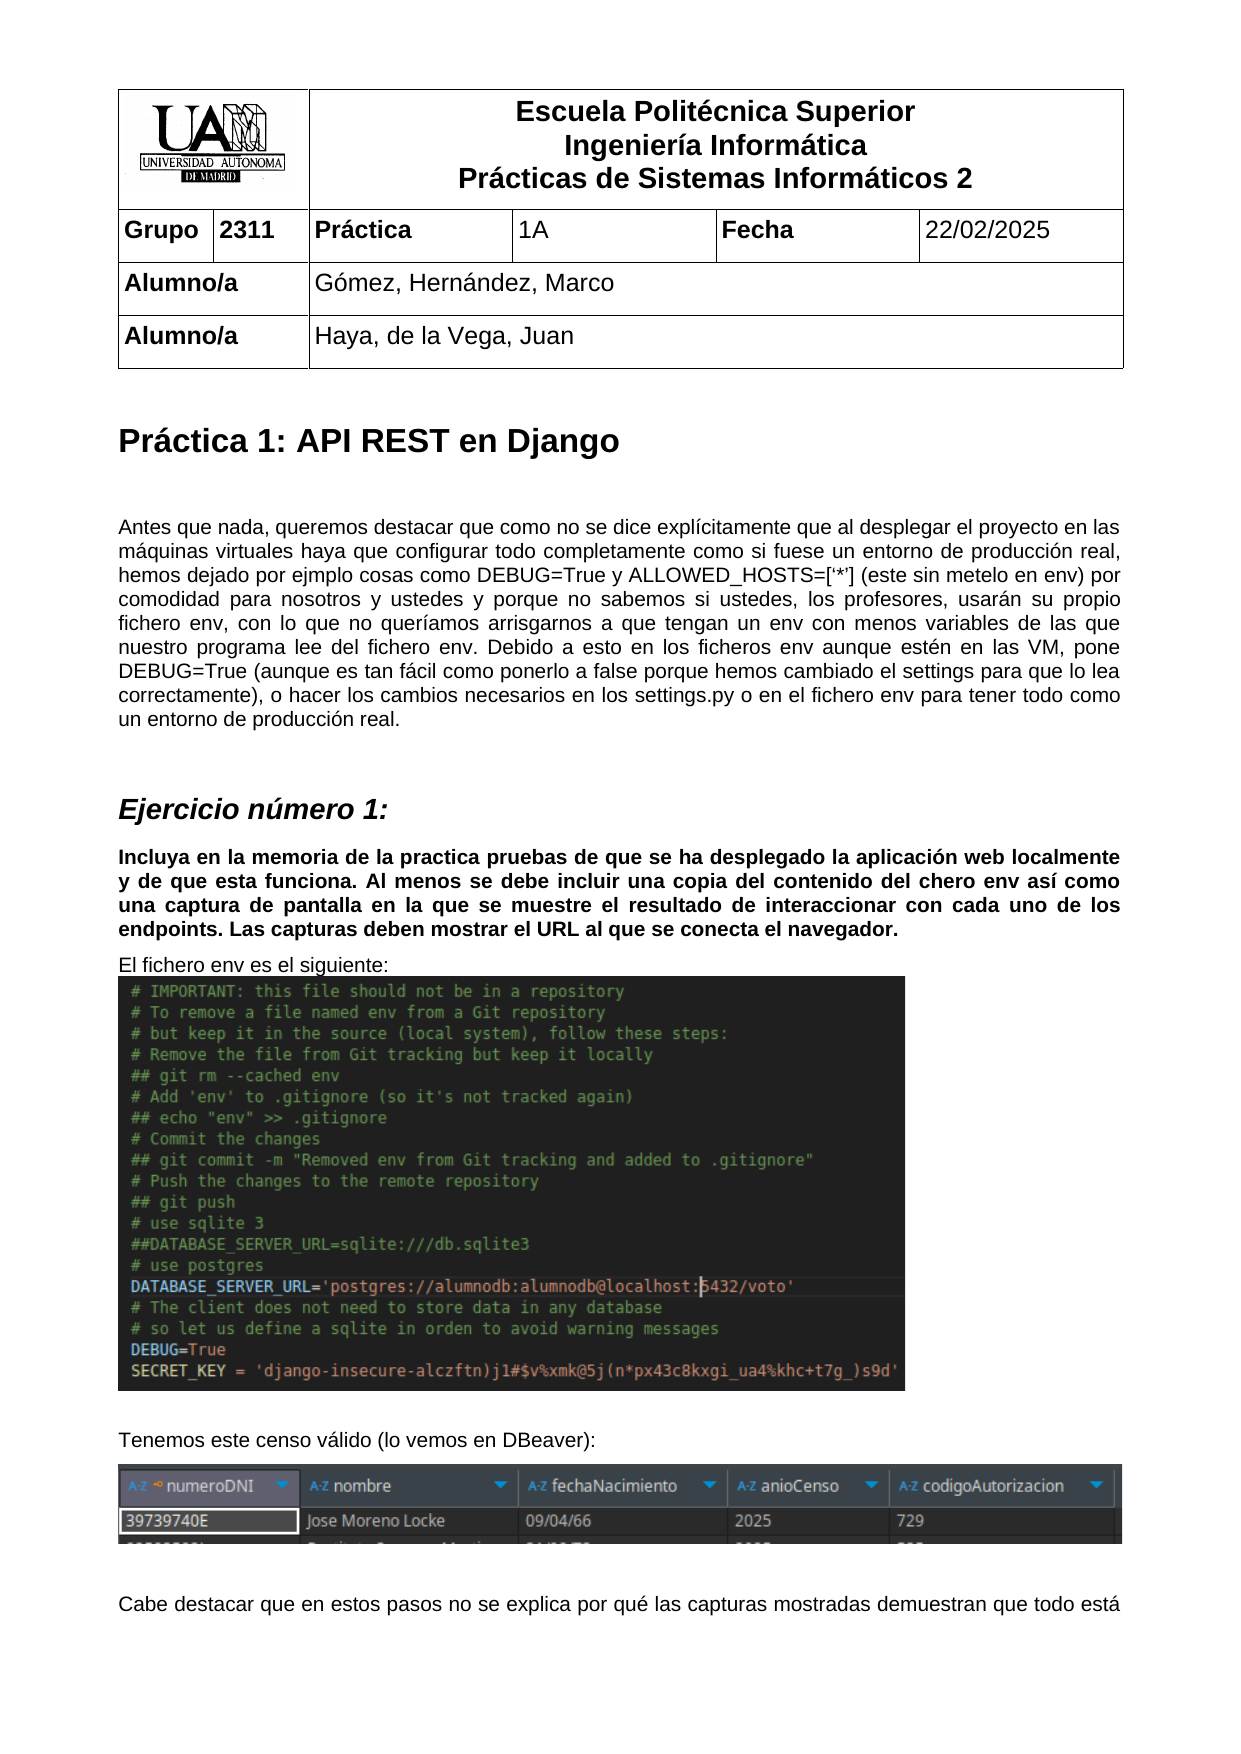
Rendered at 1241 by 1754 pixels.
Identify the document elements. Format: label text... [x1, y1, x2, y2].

text Cabe destacar que en estos pasos no se explica por qué las capturas mostradas demuestran que todo está [118, 1592, 1122, 1616]
picture [123, 94, 296, 191]
subtitle Antes que nada, queremos destacar que como no se dice explícitamente que al desplegar el proyecto en las máquinas virtuales haya que configurar todo completamente como si fuese un entorno de producción real, hemos dejado por ejmplo cosas como DEBUG=True y ALLOWED_HOSTS=[‘*’] (este sin metelo en env) por comodidad para nosotros y ustedes y porque no sabemos si ustedes, los profesores, usarán su propio fichero env, con lo que no queríamos arrisgarnos a que tengan un env con menos variables de las que nuestro programa lee del fichero env. Debido a esto en los ficheros env aunque estén en las VM, pone DEBUG=True (aunque es tan fácil como ponerlo a false porque hemos cambiado el settings para que lo lea correctamente), o hacer los cambios necesarios en los settings.py o en el fichero env para tener todo como un entorno de producción real. [118, 515, 1122, 731]
table_cell Alumno/a [119, 316, 308, 368]
text Tenemos este censo válido (lo vemos en DBeaver): [118, 1428, 1122, 1452]
table_cell Práctica [310, 210, 512, 262]
table_cell Grupo [119, 210, 213, 262]
table_header Escuela Politécnica Superior Ingeniería Informática Prácticas de Sistemas Informáticos 2 [310, 90, 1123, 209]
table_cell Fecha [717, 210, 919, 262]
table_header [119, 90, 308, 209]
subtitle Ejercicio número 1: [118, 792, 1122, 826]
text El fichero env es el siguiente: [118, 953, 1122, 977]
picture [118, 1464, 1123, 1544]
picture [118, 976, 906, 1391]
table_cell 2311 [214, 210, 308, 262]
table_cell Gómez, Hernández, Marco [310, 263, 1123, 315]
table_cell 22/02/2025 [920, 210, 1123, 262]
table_cell 1A [513, 210, 716, 262]
text Incluya en la memoria de la practica pruebas de que se ha desplegado la aplicación web localmente y de que esta funciona. Al menos se debe incluir una copia del contenido del chero env así como una captura de pantalla en la que se muestre el resultado de interaccionar con cada uno de los endpoints. Las capturas deben mostrar el URL al que se conecta el navegador. [118, 844, 1122, 940]
subtitle Práctica 1: API REST en Django [118, 421, 1122, 460]
table_cell Haya, de la Vega, Juan [310, 316, 1123, 368]
table_cell Alumno/a [119, 263, 308, 315]
